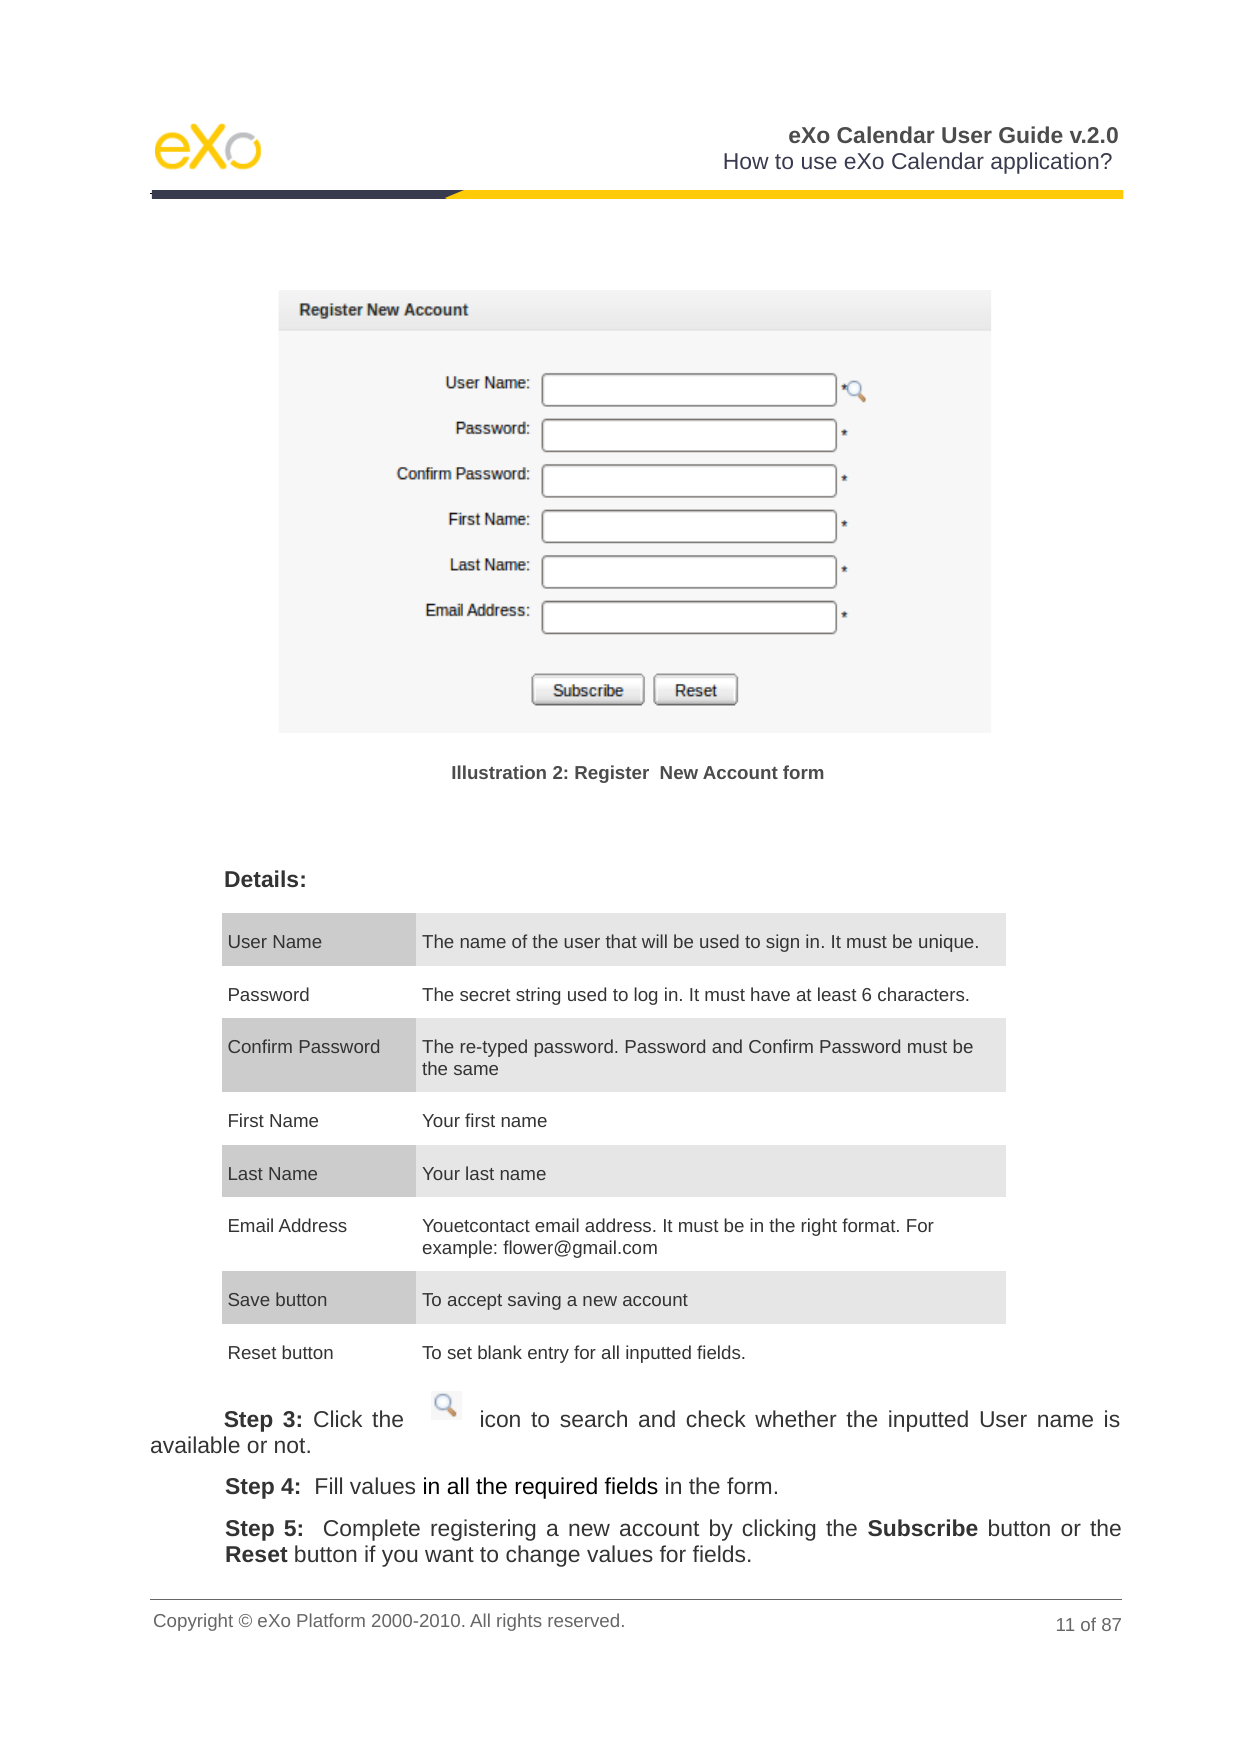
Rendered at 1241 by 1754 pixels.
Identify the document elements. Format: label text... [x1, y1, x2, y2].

table_header The name of the user that will be used to sign in. It must be unique. [416, 913, 1006, 966]
table_cell Your first name [416, 1092, 1006, 1145]
table_cell To set blank entry for all inputted fields. [416, 1324, 1006, 1376]
table_cell First Name [222, 1092, 416, 1145]
text Step 3: Click the icon to search and check whether the inputted User name is available or not. [150, 1384, 1122, 1458]
table_cell Password [222, 966, 416, 1018]
text Details: [224, 866, 1122, 893]
table_cell The re-typed password. Password and Confirm Password must be the same [416, 1018, 1006, 1092]
table_cell To accept saving a new account [416, 1271, 1006, 1324]
picture [431, 1391, 463, 1420]
table_cell Your last name [416, 1145, 1006, 1197]
picture [155, 123, 262, 170]
table_cell Reset button [222, 1324, 416, 1376]
picture [151, 190, 1124, 199]
table_header User Name [222, 913, 416, 966]
table_cell The secret string used to log in. It must have at least 6 characters. [416, 966, 1006, 1018]
text Illustration 2: Register New Account form [239, 298, 1037, 783]
list Step 5: Complete registering a new account by clicking the Subscribe button or the Reset button if you want to change values for fields. [187, 1514, 1122, 1567]
table_cell Email Address [222, 1197, 416, 1271]
table_cell Last Name [222, 1145, 416, 1197]
list Step 4: Fill values in all the required fields in the form. [187, 1473, 1122, 1499]
table_cell Save button [222, 1271, 416, 1324]
table_cell Confirm Password [222, 1018, 416, 1092]
picture [278, 290, 992, 733]
table_cell Youetcontact email address. It must be in the right format. For example: flower@gmail.com [416, 1197, 1006, 1271]
